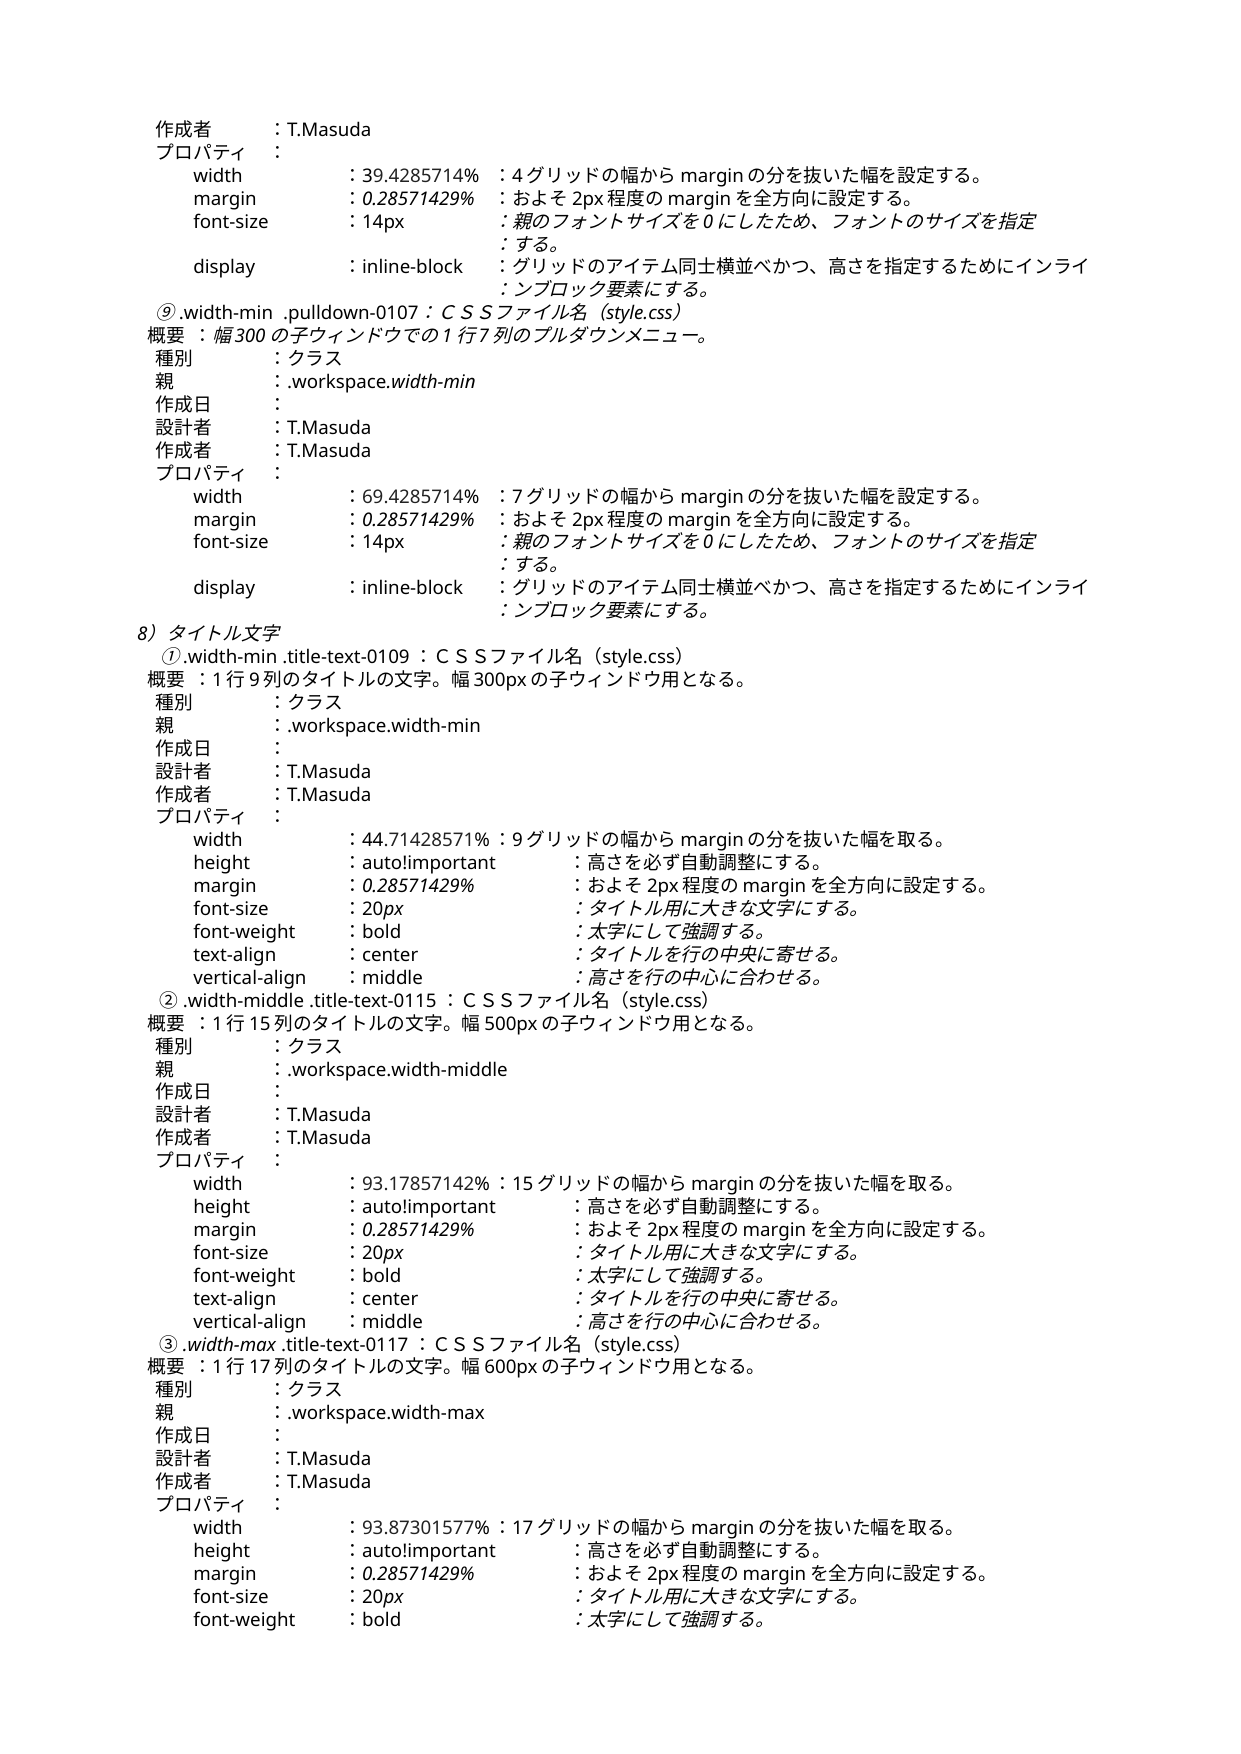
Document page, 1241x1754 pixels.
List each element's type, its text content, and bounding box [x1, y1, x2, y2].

text font-weight ：bold ：太字にして強調する。 [118, 920, 1122, 943]
text width ：69.4285714% ：7グリッドの幅からmarginの分を抜いた幅を設定する。 [118, 485, 1122, 508]
text 種別 ：クラス [118, 1378, 1122, 1401]
text 概要 ：幅300の子ウィンドウでの1行7列のプルダウンメニュー。 [118, 324, 1122, 347]
text font-size ：14px ：親のフォントサイズを0にしたため、フォントのサイズを指定 [118, 210, 1122, 233]
text 設計者 ：T.Masuda [118, 416, 1122, 439]
text 種別 ：クラス [118, 691, 1122, 714]
text font-size ：14px ：親のフォントサイズを0にしたため、フォントのサイズを指定 [118, 531, 1122, 553]
text 8）タイトル文字 [118, 622, 1122, 645]
text vertical-align ：middle ：高さを行の中心に合わせる。 [118, 966, 1122, 989]
text 作成者 ：T.Masuda [118, 439, 1122, 462]
text text-align ：center ：タイトルを行の中央に寄せる。 [118, 1287, 1122, 1310]
text width ：44.71428571% ：9グリッドの幅からmarginの分を抜いた幅を取る。 [118, 828, 1122, 851]
text 種別 ：クラス [118, 347, 1122, 370]
text width ：93.17857142% ：15グリッドの幅からmarginの分を抜いた幅を取る。 [118, 1172, 1122, 1195]
text font-size ：20px ：タイトル用に大きな文字にする。 [118, 1585, 1122, 1608]
text 親 ：.workspace.width-max [118, 1401, 1122, 1424]
text ：する。 [118, 233, 1122, 256]
text width ：39.4285714% ：4グリッドの幅からmarginの分を抜いた幅を設定する。 [118, 164, 1122, 187]
text 設計者 ：T.Masuda [118, 1103, 1122, 1126]
text プロパティ ： [118, 806, 1122, 828]
text display ：inline-block ：グリッドのアイテム同士横並べかつ、高さを指定するためにインライ [118, 256, 1122, 278]
text ③ .width-max .title-text-0117 ：ＣＳＳファイル名（style.css） [118, 1333, 1122, 1356]
text プロパティ ： [118, 141, 1122, 164]
text 種別 ：クラス [118, 1035, 1122, 1058]
text 作成日 ： [118, 737, 1122, 760]
text ⑨ .width-min .pulldown-0107：ＣＳＳファイル名（style.css） [118, 301, 1122, 324]
text ：する。 [118, 553, 1122, 576]
text プロパティ ： [118, 1493, 1122, 1516]
text font-weight ：bold ：太字にして強調する。 [118, 1608, 1122, 1631]
text margin ：0.28571429% ：およそ2px程度のmarginを全方向に設定する。 [118, 187, 1122, 210]
text ② .width-middle .title-text-0115 ：ＣＳＳファイル名（style.css） [118, 989, 1122, 1012]
text プロパティ ： [118, 462, 1122, 485]
text vertical-align ：middle ：高さを行の中心に合わせる。 [118, 1310, 1122, 1333]
text 作成者 ：T.Masuda [118, 118, 1122, 141]
text 概要 ：1行17列のタイトルの文字。幅600pxの子ウィンドウ用となる。 [118, 1356, 1122, 1378]
text height ：auto!important ：高さを必ず自動調整にする。 [118, 851, 1122, 874]
text ：ンブロック要素にする。 [118, 599, 1122, 622]
text 作成日 ： [118, 393, 1122, 416]
text プロパティ ： [118, 1149, 1122, 1172]
text margin ：0.28571429% ：およそ2px程度のmarginを全方向に設定する。 [118, 508, 1122, 531]
text 親 ：.workspace.width-min [118, 370, 1122, 393]
text height ：auto!important ：高さを必ず自動調整にする。 [118, 1539, 1122, 1562]
text 概要 ：1行9列のタイトルの文字。幅300pxの子ウィンドウ用となる。 [118, 668, 1122, 691]
text width ：93.87301577% ：17グリッドの幅からmarginの分を抜いた幅を取る。 [118, 1516, 1122, 1539]
text margin ：0.28571429% ：およそ2px程度のmarginを全方向に設定する。 [118, 874, 1122, 897]
text font-weight ：bold ：太字にして強調する。 [118, 1264, 1122, 1287]
text 作成者 ：T.Masuda [118, 1470, 1122, 1493]
text margin ：0.28571429% ：およそ2px程度のmarginを全方向に設定する。 [118, 1562, 1122, 1585]
text 親 ：.workspace.width-middle [118, 1058, 1122, 1081]
text text-align ：center ：タイトルを行の中央に寄せる。 [118, 943, 1122, 966]
text 作成者 ：T.Masuda [118, 783, 1122, 806]
text font-size ：20px ：タイトル用に大きな文字にする。 [118, 1241, 1122, 1264]
text 親 ：.workspace.width-min [118, 714, 1122, 737]
text 作成者 ：T.Masuda [118, 1126, 1122, 1149]
text height ：auto!important ：高さを必ず自動調整にする。 [118, 1195, 1122, 1218]
text font-size ：20px ：タイトル用に大きな文字にする。 [118, 897, 1122, 920]
text 設計者 ：T.Masuda [118, 1447, 1122, 1470]
text 設計者 ：T.Masuda [118, 760, 1122, 783]
text 作成日 ： [118, 1081, 1122, 1103]
text margin ：0.28571429% ：およそ2px程度のmarginを全方向に設定する。 [118, 1218, 1122, 1241]
text ：ンブロック要素にする。 [118, 278, 1122, 301]
text display ：inline-block ：グリッドのアイテム同士横並べかつ、高さを指定するためにインライ [118, 576, 1122, 599]
text 作成日 ： [118, 1424, 1122, 1447]
text ① .width-min .title-text-0109 ：ＣＳＳファイル名（style.css） [118, 645, 1122, 668]
text 概要 ：1行15列のタイトルの文字。幅500pxの子ウィンドウ用となる。 [118, 1012, 1122, 1035]
